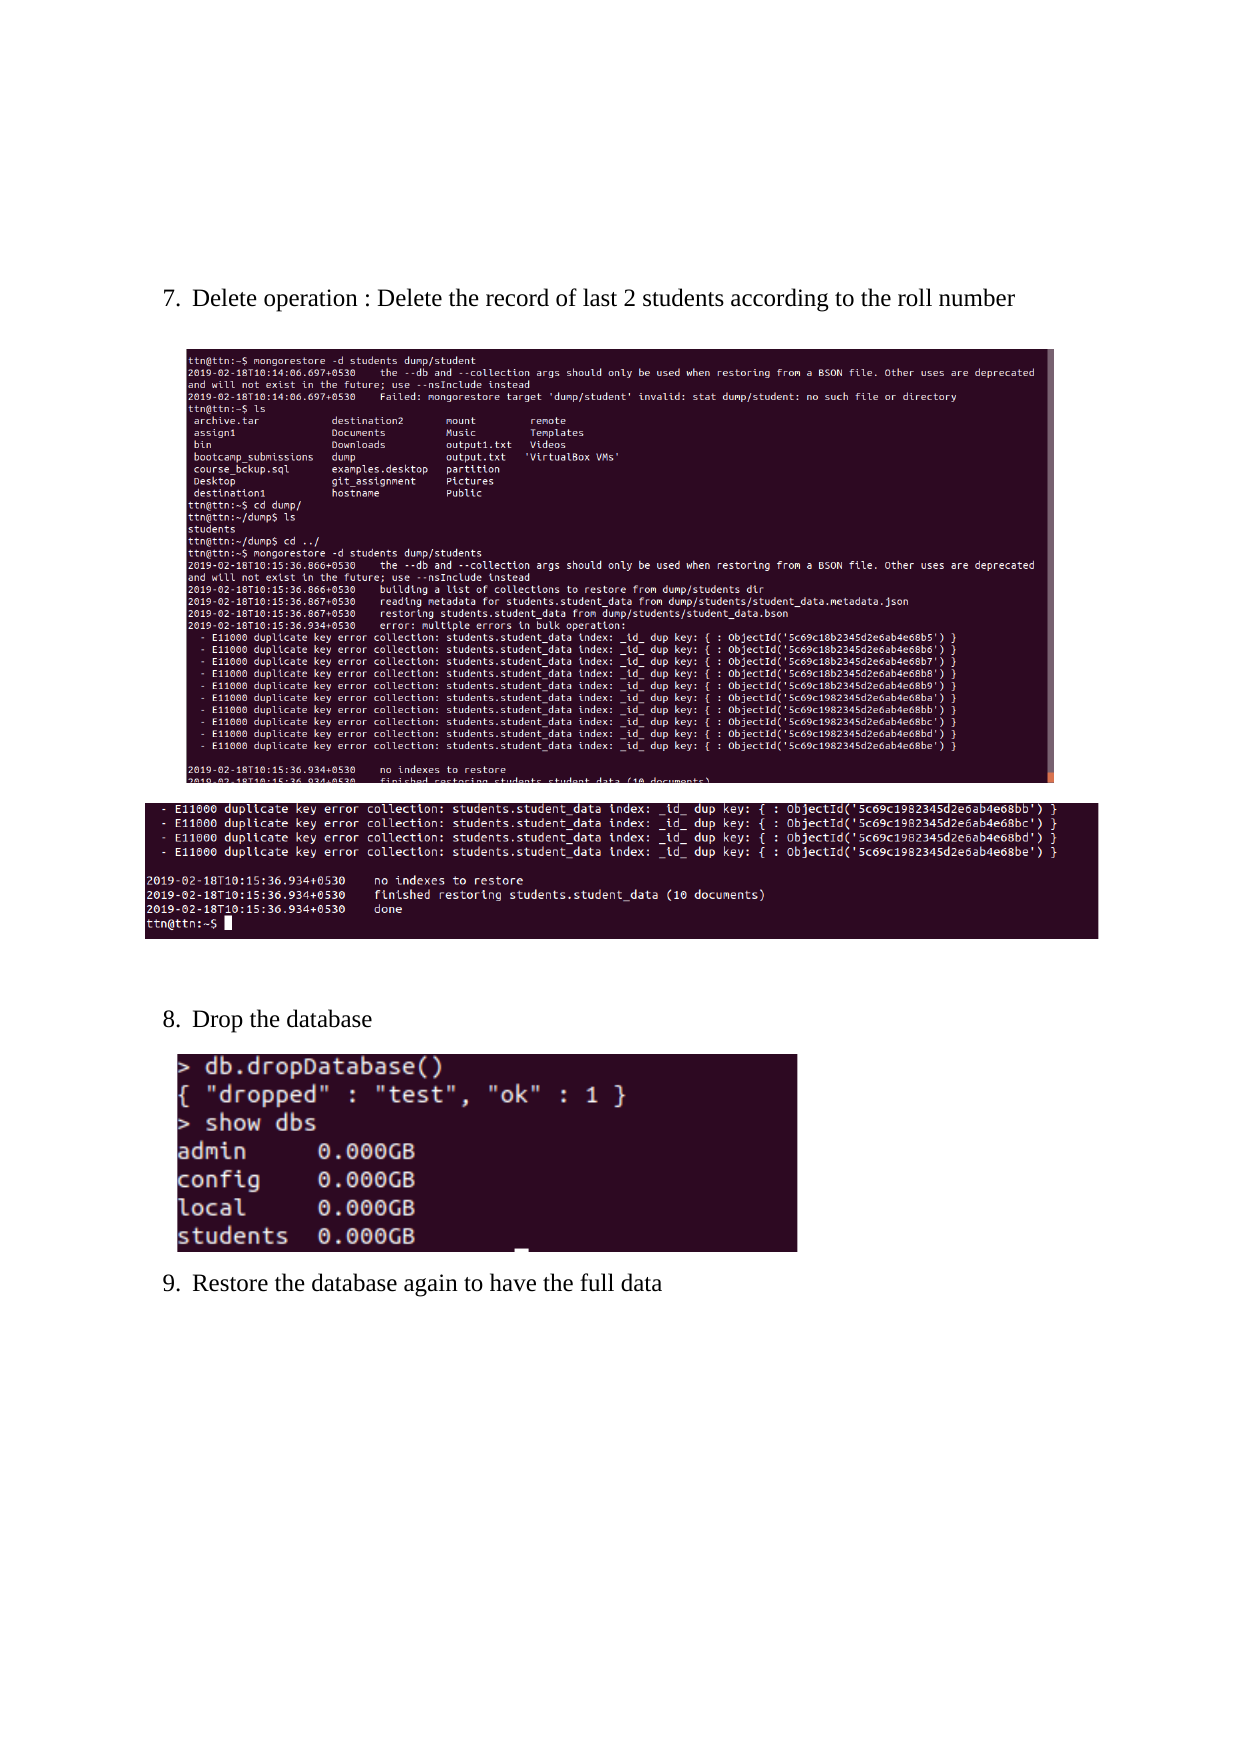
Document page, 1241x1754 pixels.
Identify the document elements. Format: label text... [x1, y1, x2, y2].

list Delete operation : Delete the record of last 2 students according to the roll number [162, 283, 1122, 312]
list Restore the database again to have the full data [162, 1268, 1122, 1297]
picture [186, 349, 1054, 783]
picture [145, 803, 1099, 939]
list Drop the database [162, 1004, 1122, 1033]
picture [177, 1054, 798, 1252]
